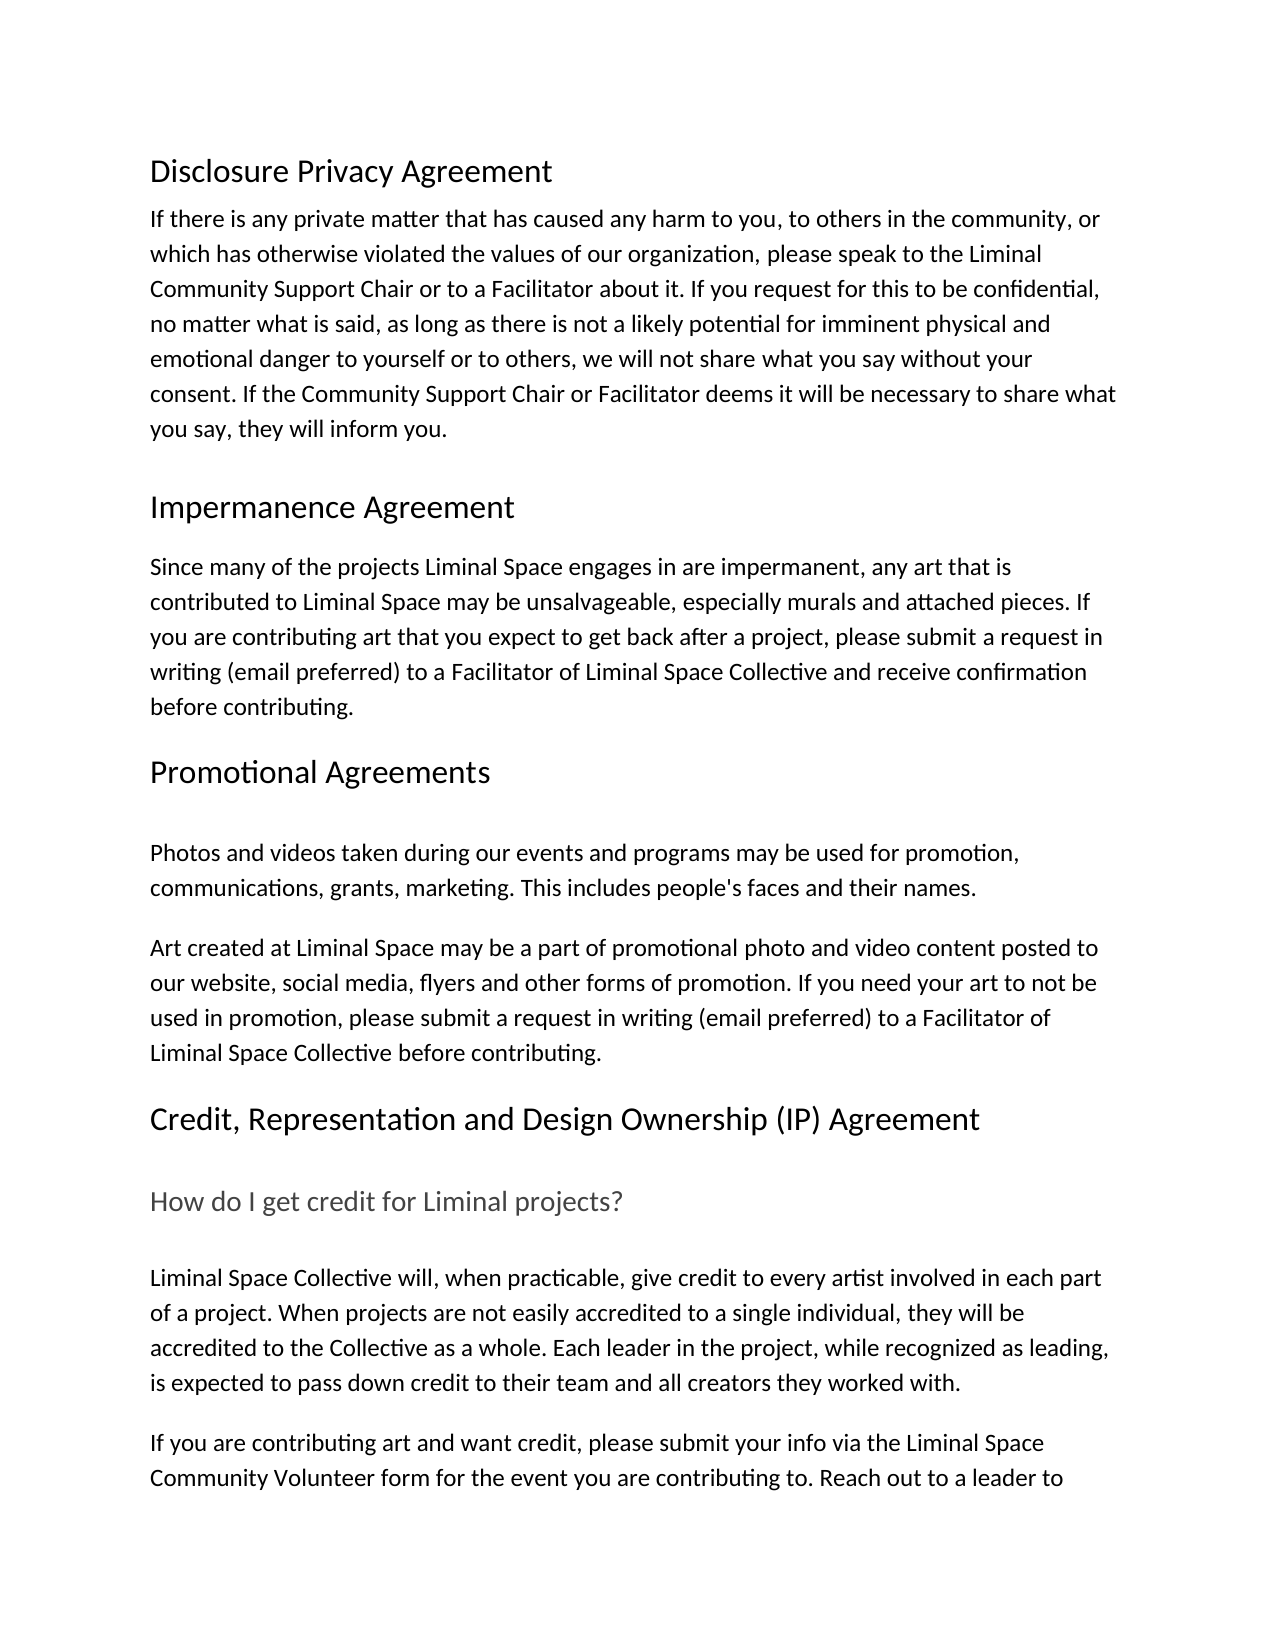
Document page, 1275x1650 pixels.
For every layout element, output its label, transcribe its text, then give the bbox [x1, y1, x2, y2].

subtitle Photos and videos taken during our events and programs may be used for promotion, communications, grants, marketing. This includes people's faces and their names. [150, 837, 1125, 903]
text Liminal Space Collective will, when practicable, give credit to every artist involved in each part of a project. When projects are not easily accredited to a single individual, they will be accredited to the Collective as a whole. Each leader in the project, while recognized as leading, is expected to pass down credit to their team and all creators they worked with. [150, 1262, 1125, 1397]
text Since many of the projects Liminal Space engages in are impermanent, any art that is contributed to Liminal Space may be unsalvageable, especially murals and attached pieces. If you are contributing art that you expect to get back after a project, please submit a request in writing (email preferred) to a Facilitator of Liminal Space Collective and receive confirmation before contributing. [150, 551, 1125, 722]
text If there is any private matter that has caused any harm to you, to others in the community, or which has otherwise violated the values of our organization, please speak to the Liminal Community Support Chair or to a Facilitator about it. If you request for this to be confidential, no matter what is said, as long as there is not a likely potential for imminent physical and emotional danger to yourself or to others, we will not share what you say without your consent. If the Community Support Chair or Facilitator deems it will be necessary to share what you say, they will inform you. [150, 203, 1125, 444]
subtitle Impermanence Agreement [150, 486, 1125, 526]
subtitle Disclosure Privacy Agreement [150, 150, 1125, 191]
text If you are contributing art and want credit, please submit your info via the Liminal Space Community Volunteer form for the event you are contributing to. Reach out to a leader to [150, 1427, 1125, 1492]
text Art created at Liminal Space may be a part of promotional photo and video content posted to our website, social media, flyers and other forms of promotion. If you need your art to not be used in promotion, please submit a request in writing (email preferred) to a Facilitator of Liminal Space Collective before contributing. [150, 932, 1125, 1068]
subtitle Promotional Agreements [150, 751, 1125, 792]
subtitle Credit, Representation and Design Ownership (IP) Agreement [150, 1097, 1125, 1138]
subtitle How do I get credit for Liminal projects? [150, 1183, 1125, 1219]
